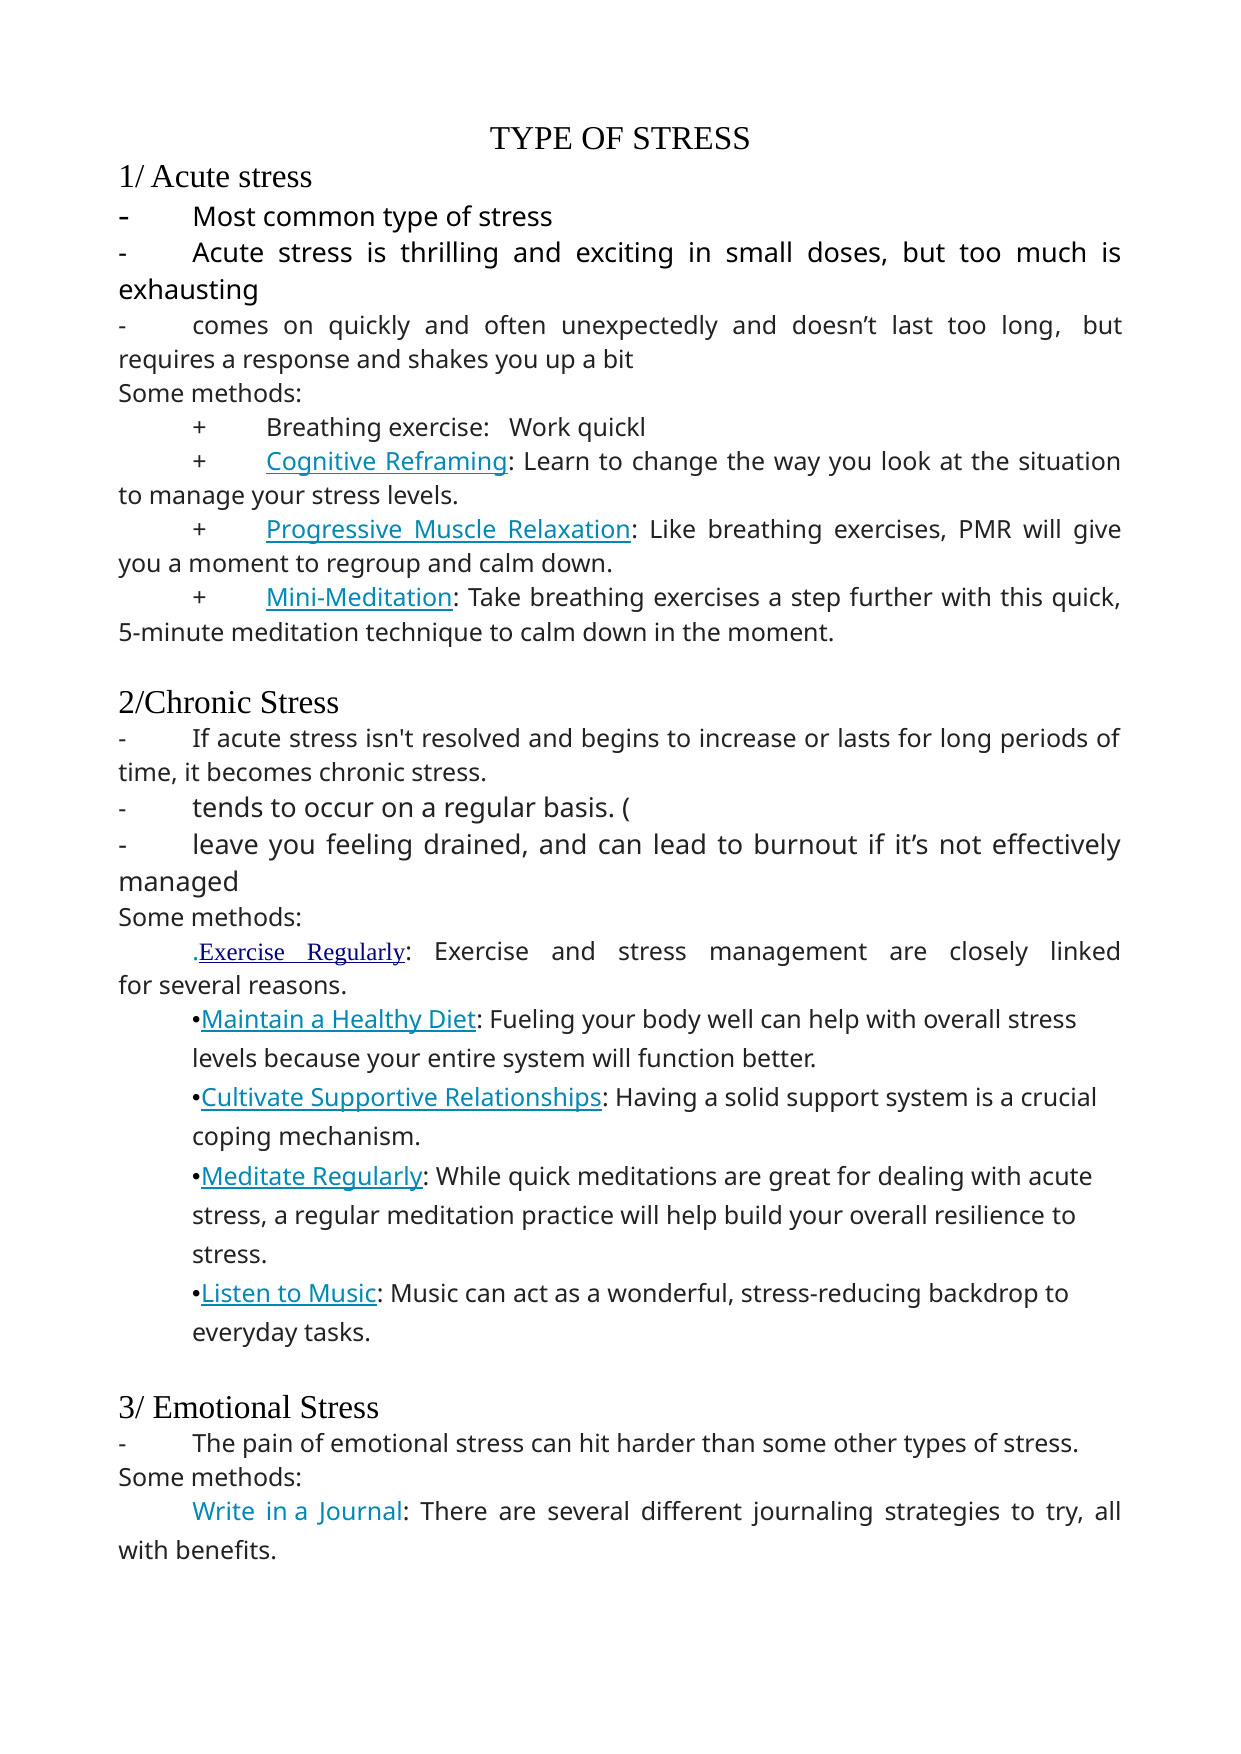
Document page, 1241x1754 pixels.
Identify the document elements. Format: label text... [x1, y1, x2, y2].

text 3/ Emotional Stress [118, 1387, 1122, 1425]
text + Mini-Meditation: Take breathing exercises a step further with this quick, 5-minute meditation technique to calm down in the moment. [118, 580, 1122, 648]
list Listen to Music: Music can act as a wonderful, stress-reducing backdrop to everyday tasks. [118, 1276, 1122, 1349]
text + Breathing exercise: Work quickl [118, 410, 1122, 444]
text - comes on quickly and often unexpectedly and doesn’t last too long, but requires a response and shakes you up a bit [118, 308, 1122, 376]
text .Exercise Regularly: Exercise and stress management are closely linked for several reasons. [118, 933, 1122, 1002]
text TYPE OF STRESS [118, 118, 1122, 156]
text Some methods: [118, 1459, 1122, 1493]
text Some methods: [118, 376, 1122, 410]
text - leave you feeling drained, and can lead to burnout if it’s not effectively managed [118, 826, 1122, 899]
text - Most common type of stress [118, 195, 1122, 234]
list Meditate Regularly: While quick meditations are great for dealing with acute stress, a regular meditation practice will help build your overall resilience to stress. [118, 1158, 1122, 1271]
text Some methods: [118, 899, 1122, 933]
text - Acute stress is thrilling and exciting in small doses, but too much is exhausting [118, 234, 1122, 308]
text 2/Chronic Stress [118, 682, 1122, 721]
text - The pain of emotional stress can hit harder than some other types of stress. [118, 1425, 1122, 1459]
text - If acute stress isn't resolved and begins to increase or lasts for long periods of time, it becomes chronic stress. [118, 721, 1122, 789]
text + Progressive Muscle Relaxation: Like breathing exercises, PMR will give you a moment to regroup and calm down. [118, 512, 1122, 580]
text - tends to occur on a regular basis. ( [118, 789, 1122, 826]
text + Cognitive Reframing: Learn to change the way you look at the situation to manage your stress levels. [118, 444, 1122, 512]
list Maintain a Healthy Diet: Fueling your body well can help with overall stress levels because your entire system will function better. [118, 1002, 1122, 1075]
text 1/ Acute stress [118, 156, 1122, 195]
text Write in a Journal: There are several different journaling strategies to try, all with benefits. [118, 1493, 1122, 1567]
list Cultivate Supportive Relationships: Having a solid support system is a crucial coping mechanism. [118, 1080, 1122, 1153]
